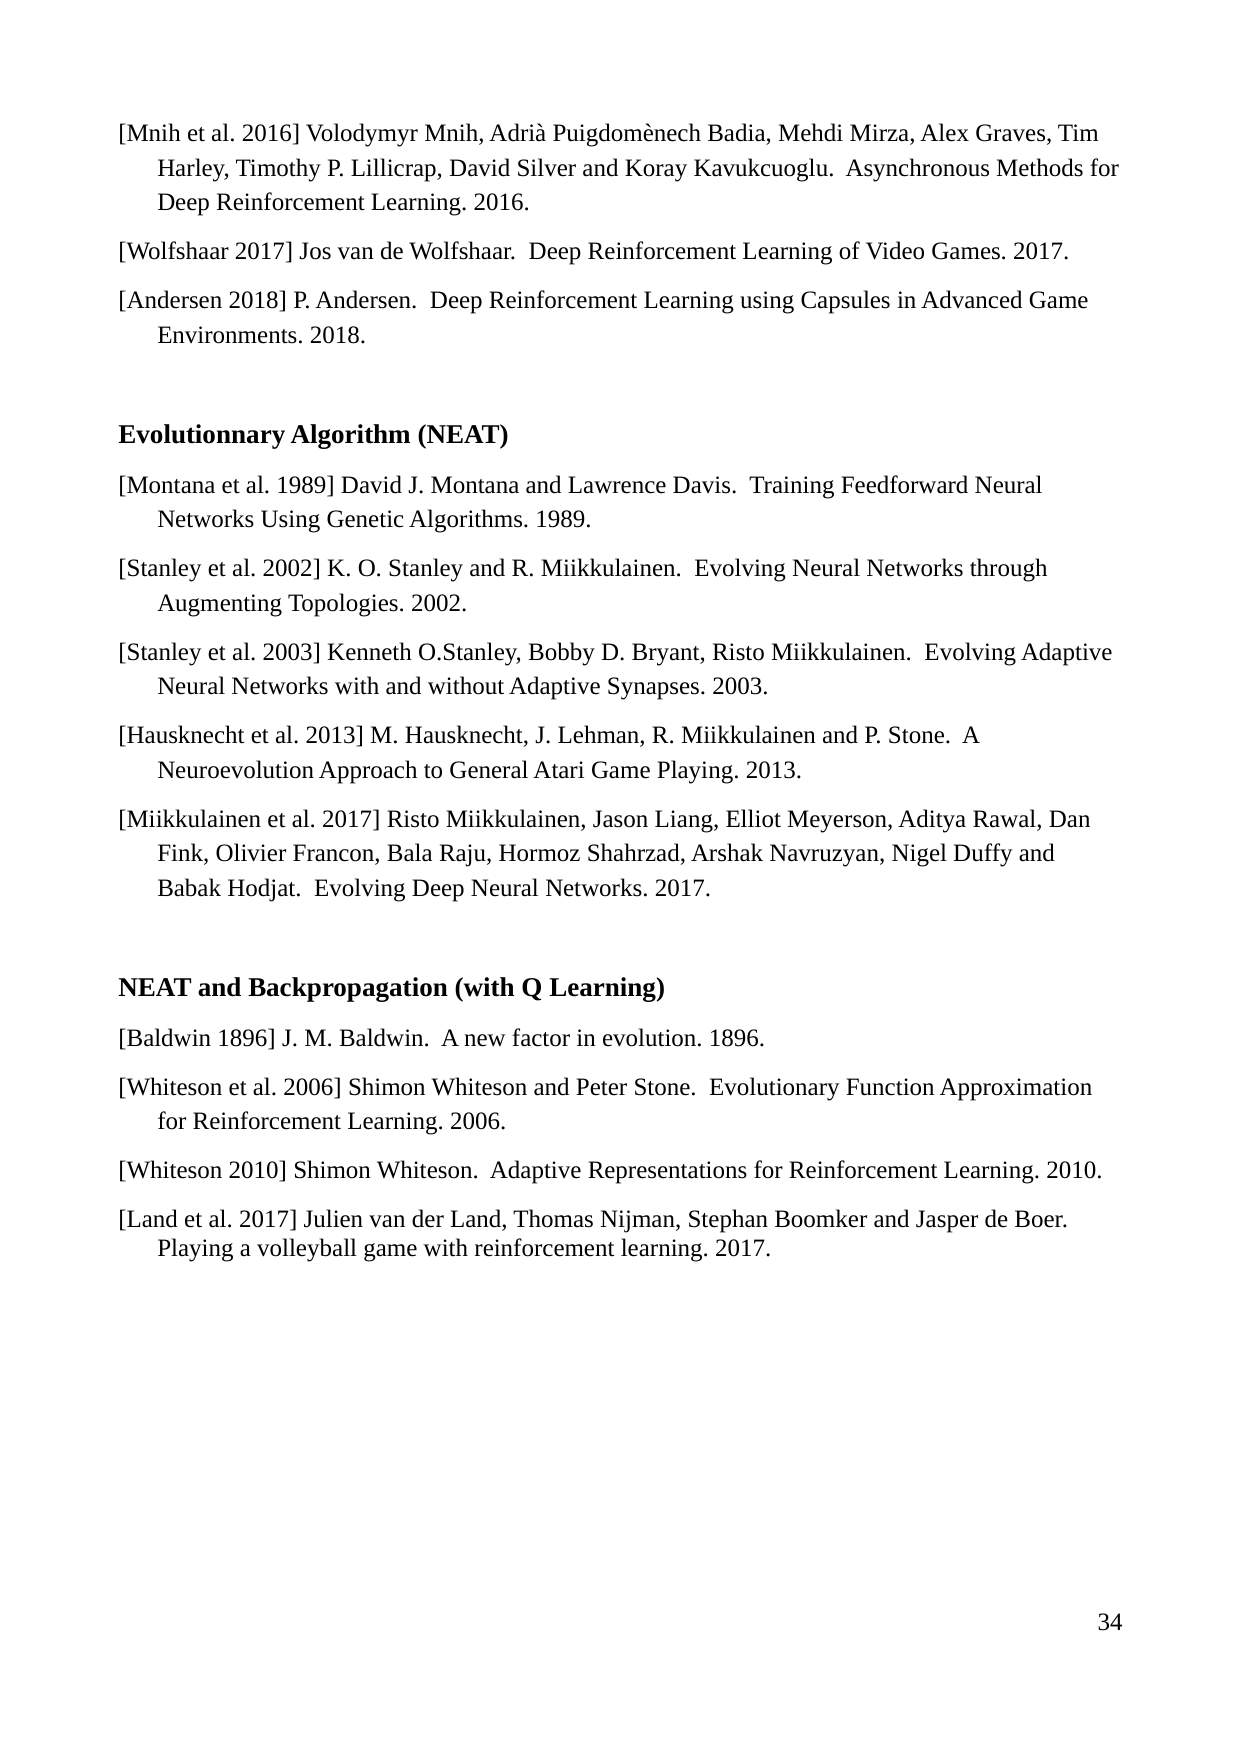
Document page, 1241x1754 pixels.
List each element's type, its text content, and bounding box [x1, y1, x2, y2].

text [Baldwin 1896] J. M. Baldwin. A new factor in evolution. 1896. [118, 1023, 1122, 1052]
text [Whiteson et al. 2006] Shimon Whiteson and Peter Stone. Evolutionary Function Approximation for Reinforcement Learning. 2006. [118, 1072, 1122, 1135]
text [Montana et al. 1989] David J. Montana and Lawrence Davis. Training Feedforward Neural Networks Using Genetic Algorithms. 1989. [118, 470, 1122, 533]
text [Stanley et al. 2002] K. O. Stanley and R. Miikkulainen. Evolving Neural Networks through Augmenting Topologies. 2002. [118, 553, 1122, 616]
text [Whiteson 2010] Shimon Whiteson. Adaptive Representations for Reinforcement Learning. 2010. [118, 1155, 1122, 1184]
text [Wolfshaar 2017] Jos van de Wolfshaar. Deep Reinforcement Learning of Video Games. 2017. [118, 236, 1122, 265]
text [Andersen 2018] P. Andersen. Deep Reinforcement Learning using Capsules in Advanced Game Environments. 2018. [118, 285, 1122, 348]
text [Miikkulainen et al. 2017] Risto Miikkulainen, Jason Liang, Elliot Meyerson, Aditya Rawal, Dan Fink, Olivier Francon, Bala Raju, Hormoz Shahrzad, Arshak Navruzyan, Nigel Duffy and Babak Hodjat. Evolving Deep Neural Networks. 2017. [118, 804, 1122, 902]
text NEAT and Backpropagation (with Q Learning) [118, 971, 1122, 1002]
text Evolutionnary Algorithm (NEAT) [118, 418, 1122, 449]
text [Stanley et al. 2003] Kenneth O.Stanley, Bobby D. Bryant, Risto Miikkulainen. Evolving Adaptive Neural Networks with and without Adaptive Synapses. 2003. [118, 637, 1122, 700]
text [Land et al. 2017] Julien van der Land, Thomas Nijman, Stephan Boomker and Jasper de Boer. Playing a volleyball game with reinforcement learning. 2017. [118, 1204, 1122, 1262]
text [Hausknecht et al. 2013] M. Hausknecht, J. Lehman, R. Miikkulainen and P. Stone. A Neuroevolution Approach to General Atari Game Playing. 2013. [118, 720, 1122, 783]
text [Mnih et al. 2016] Volodymyr Mnih, Adrià Puigdomènech Badia, Mehdi Mirza, Alex Graves, Tim Harley, Timothy P. Lillicrap, David Silver and Koray Kavukcuoglu. Asynchronous Methods for Deep Reinforcement Learning. 2016. [118, 118, 1122, 216]
